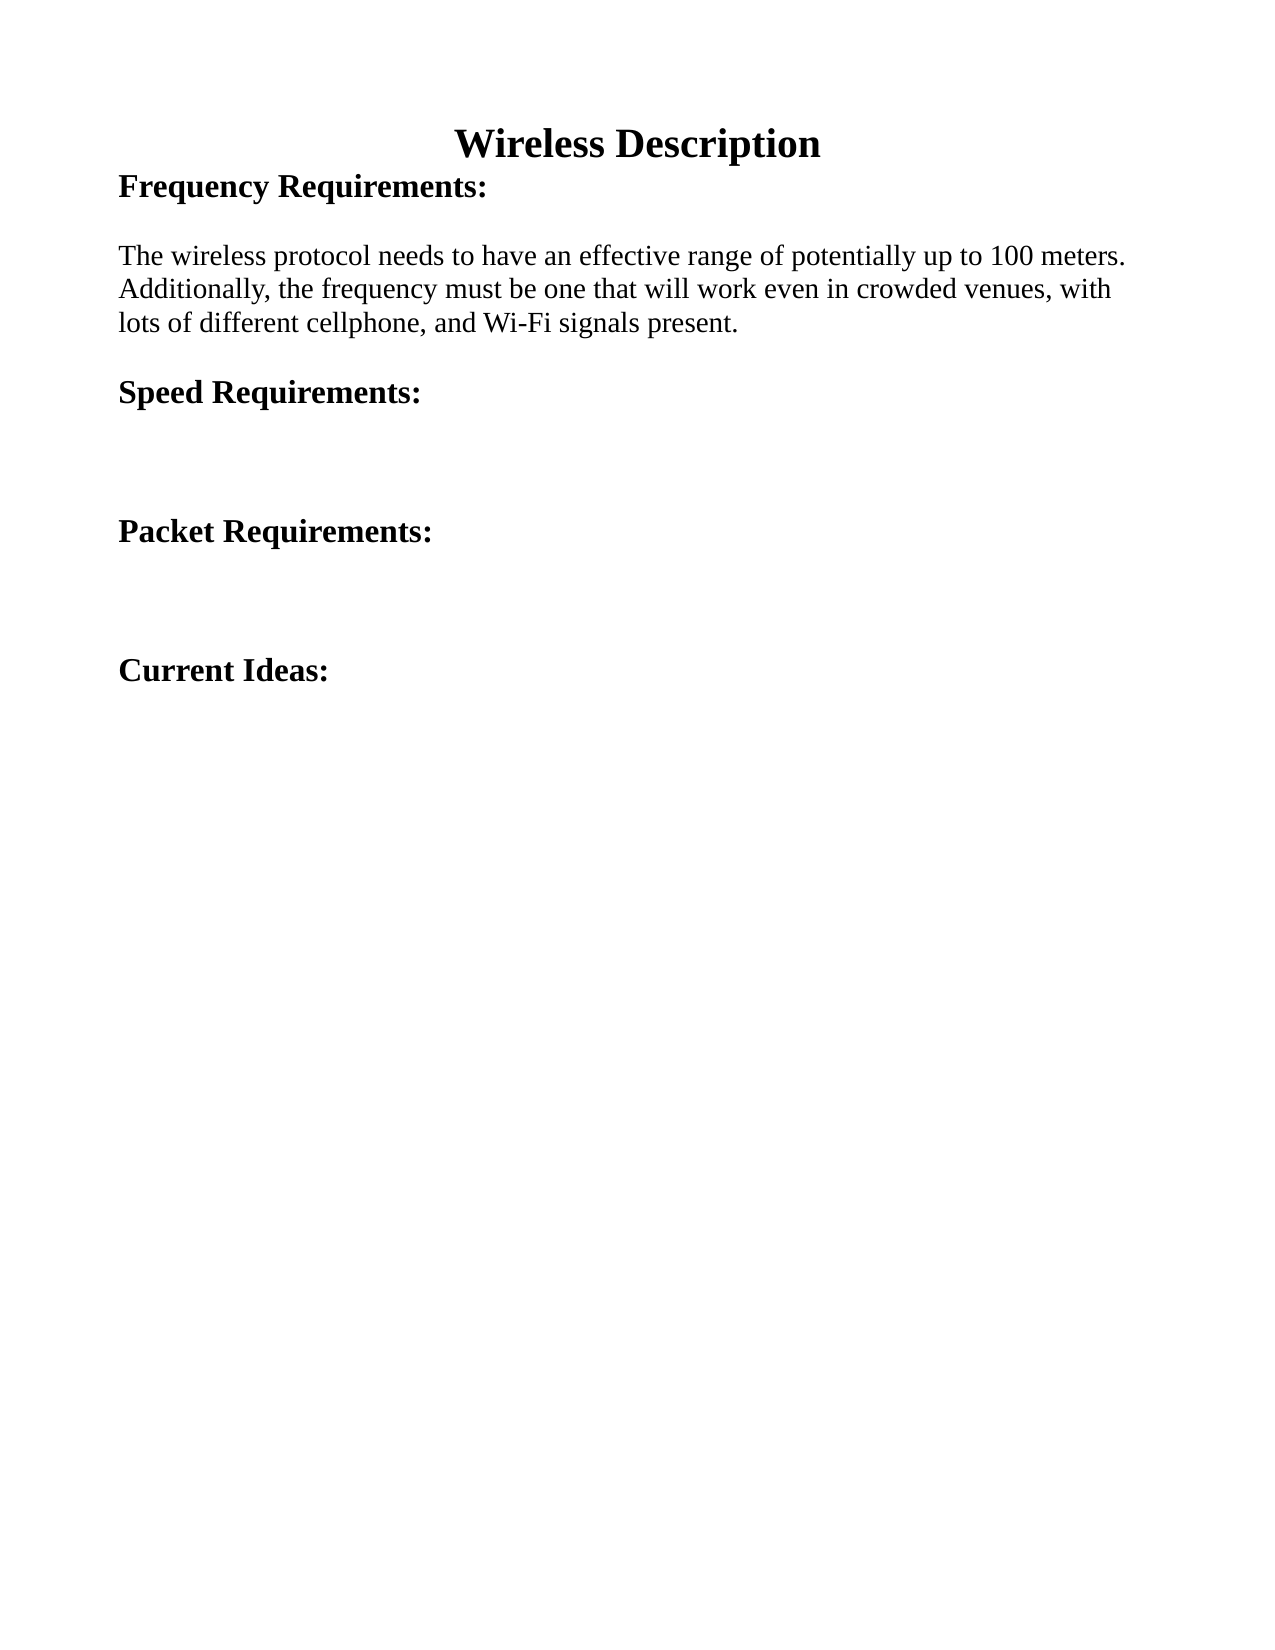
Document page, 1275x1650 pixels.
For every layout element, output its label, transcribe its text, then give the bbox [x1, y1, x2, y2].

text Current Ideas: [118, 650, 1157, 688]
text Speed Requirements: [118, 372, 1157, 410]
text The wireless protocol needs to have an effective range of potentially up to 100 meters. Additionally, the frequency must be one that will work even in crowded venues, with lots of different cellphone, and Wi-Fi signals present. [118, 238, 1157, 338]
text Wireless Description [118, 118, 1157, 166]
text Frequency Requirements: [118, 166, 1157, 204]
text Packet Requirements: [118, 511, 1157, 549]
